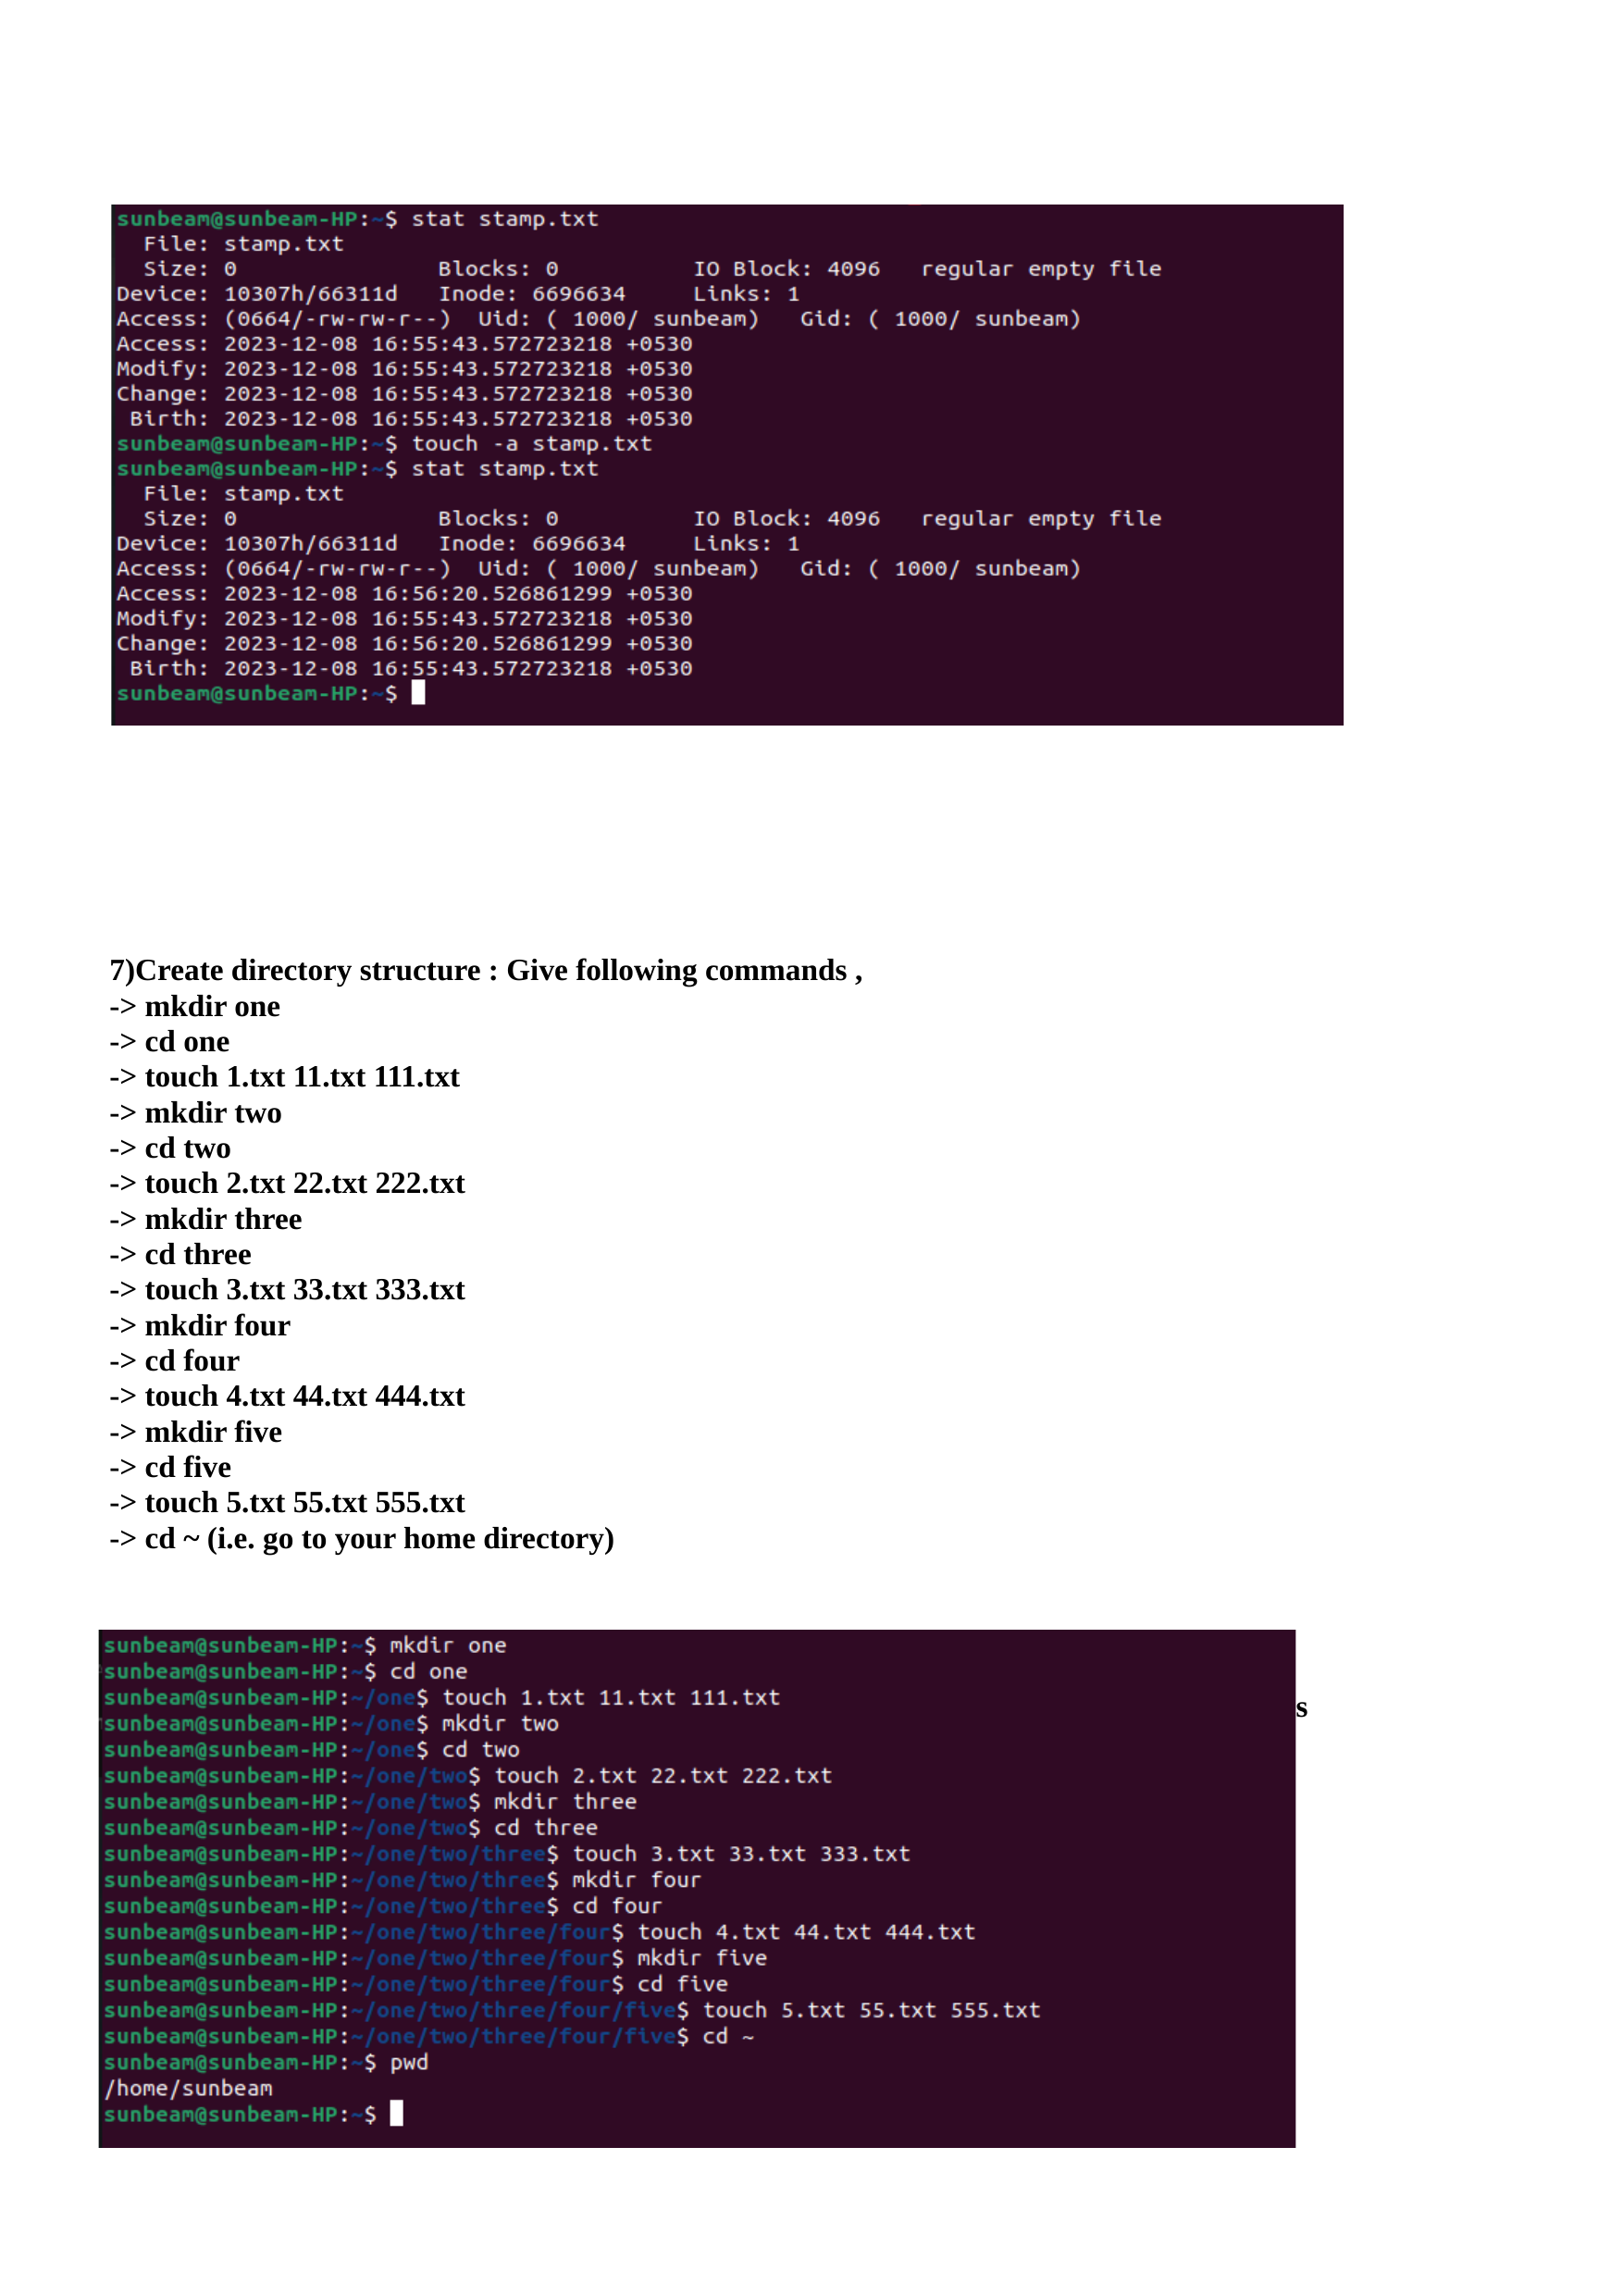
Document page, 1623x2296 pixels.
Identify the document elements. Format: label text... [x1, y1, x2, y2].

text -> cd five [109, 1448, 1514, 1483]
text -> cd three [109, 1235, 1514, 1271]
text -> cd two [109, 1129, 1514, 1164]
text -> cd one [109, 1023, 1514, 1058]
text -> touch 2.txt 22.txt 222.txt [109, 1164, 1514, 1200]
text s [1296, 1688, 1514, 1723]
text -> mkdir two [109, 1094, 1514, 1129]
text 7)Create directory structure : Give following commands , [109, 951, 1514, 987]
text -> cd four [109, 1342, 1514, 1377]
text -> mkdir one [109, 987, 1514, 1023]
text -> touch 1.txt 11.txt 111.txt [109, 1058, 1514, 1094]
text -> touch 3.txt 33.txt 333.txt [109, 1271, 1514, 1307]
text -> touch 4.txt 44.txt 444.txt [109, 1377, 1514, 1413]
text -> mkdir three [109, 1200, 1514, 1235]
text -> touch 5.txt 55.txt 555.txt [109, 1483, 1514, 1520]
text -> mkdir five [109, 1413, 1514, 1448]
text -> cd ~ (i.e. go to your home directory) [109, 1520, 1514, 1555]
text -> mkdir four [109, 1307, 1514, 1342]
